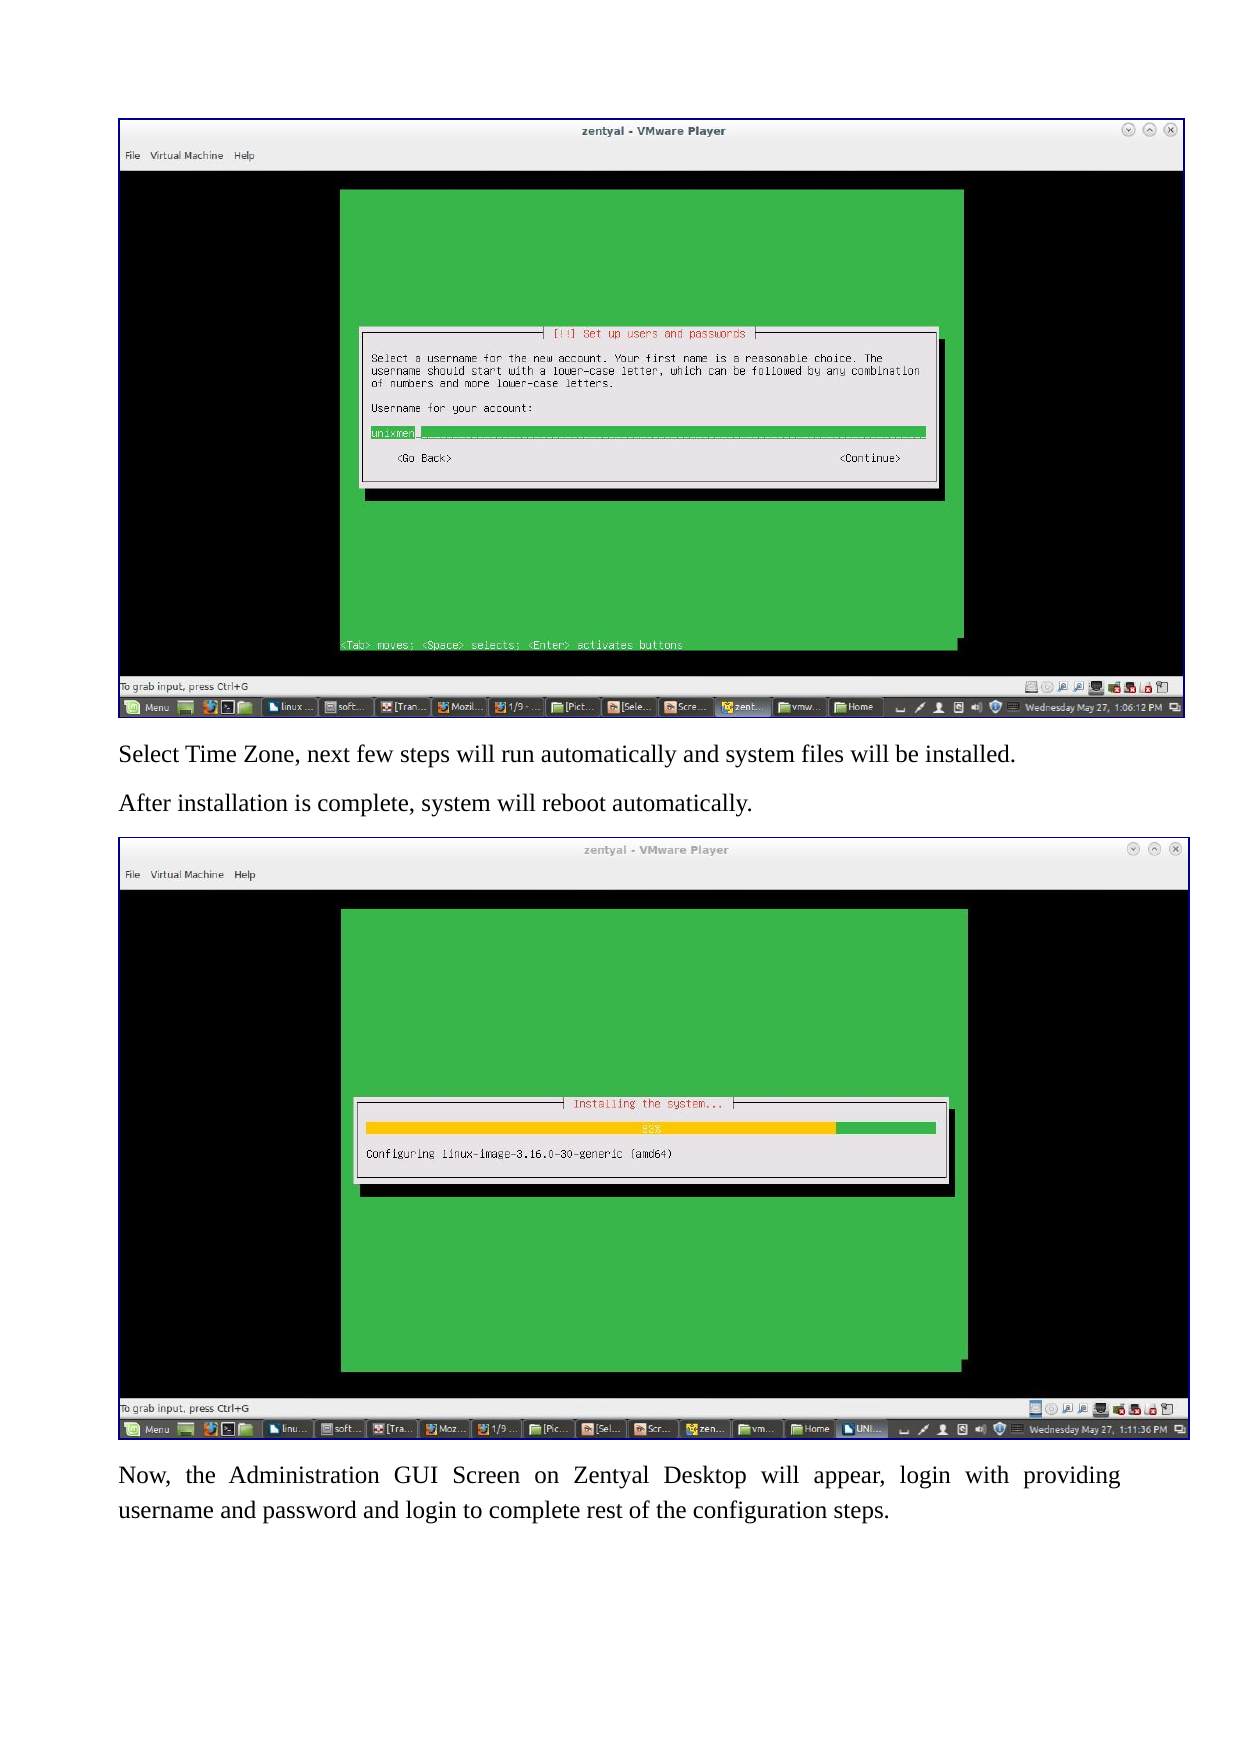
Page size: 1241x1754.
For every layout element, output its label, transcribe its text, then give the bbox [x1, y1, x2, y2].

picture [120, 838, 1188, 1438]
picture [120, 120, 1183, 717]
text Select Time Zone, next few steps will run automatically and system files will be installed. [118, 739, 1122, 767]
text Now, the Administration GUI Screen on Zentyal Desktop will appear, login with providing username and password and login to complete rest of the configuration steps. [118, 1460, 1122, 1523]
text After installation is complete, system will reboot automatically. [118, 788, 1122, 816]
